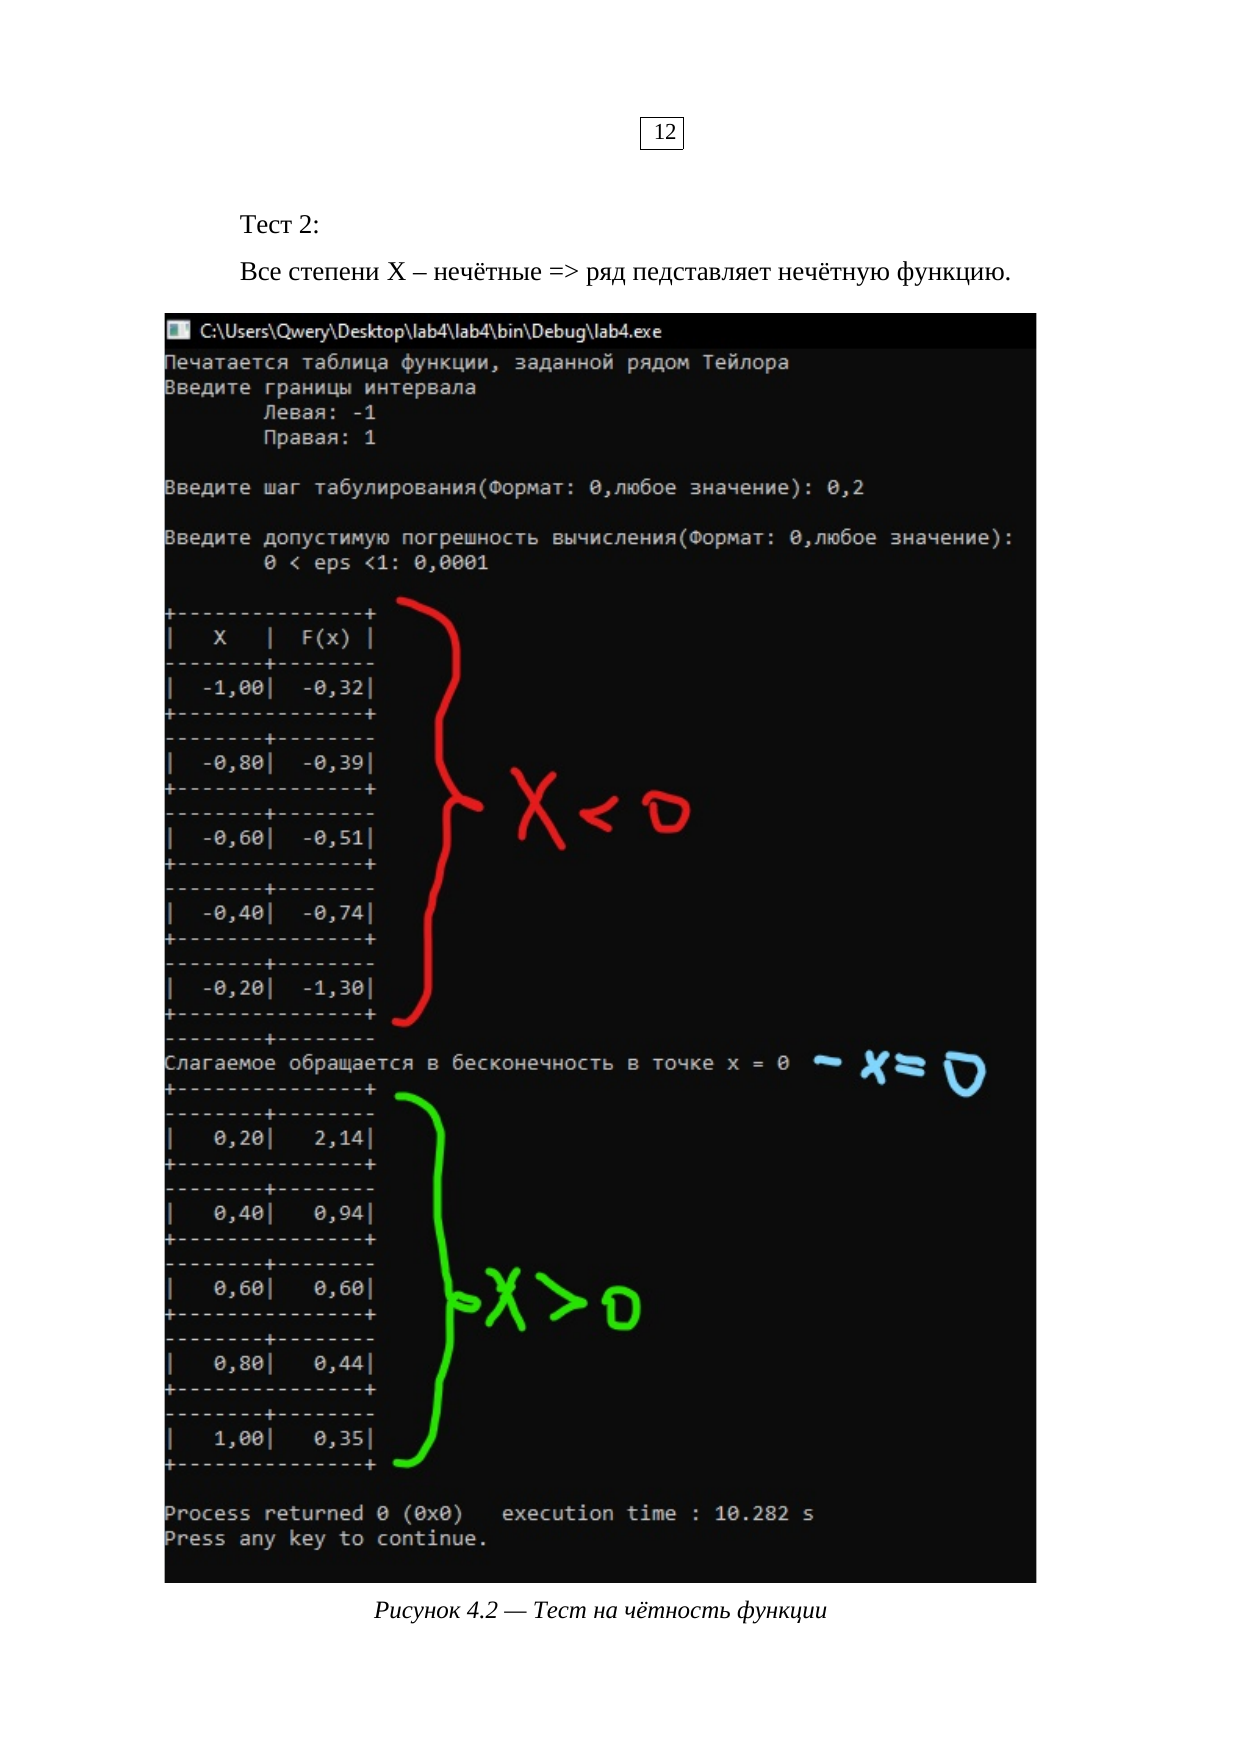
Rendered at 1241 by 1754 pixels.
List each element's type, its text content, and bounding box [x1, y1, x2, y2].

text Все степени X – нечётные => ряд педставляет нечётную функцию. [164, 255, 1165, 286]
text Рисунок 4.2 — Тест на чётность функции [164, 1583, 1036, 1624]
picture [164, 313, 1037, 1583]
text Тест 2: [164, 208, 1165, 239]
